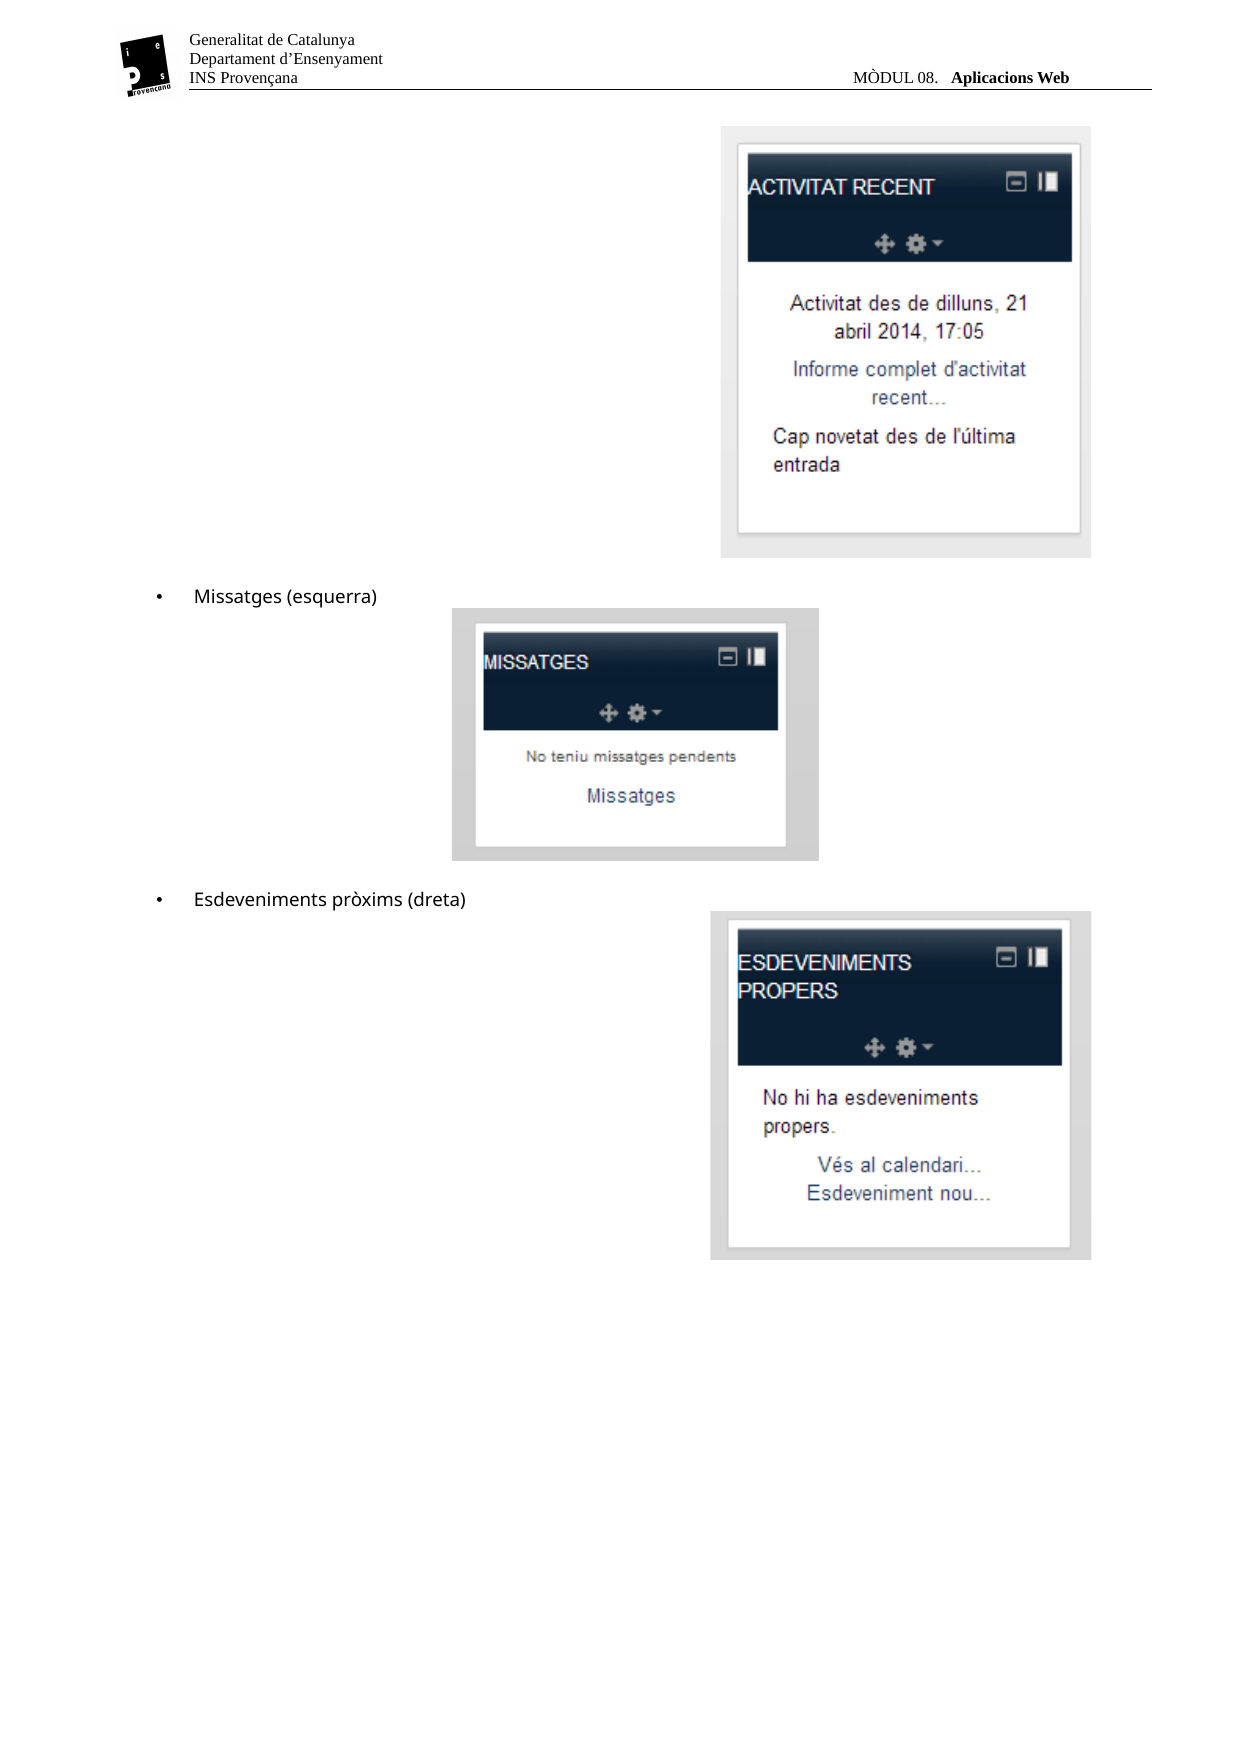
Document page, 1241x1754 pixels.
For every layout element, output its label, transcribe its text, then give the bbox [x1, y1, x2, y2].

list Missatges (esquerra) [156, 583, 1152, 609]
picture [720, 126, 1091, 558]
picture [114, 28, 181, 102]
picture [710, 911, 1092, 1260]
list Esdeveniments pròxims (dreta) [156, 886, 1152, 911]
picture [451, 608, 819, 861]
